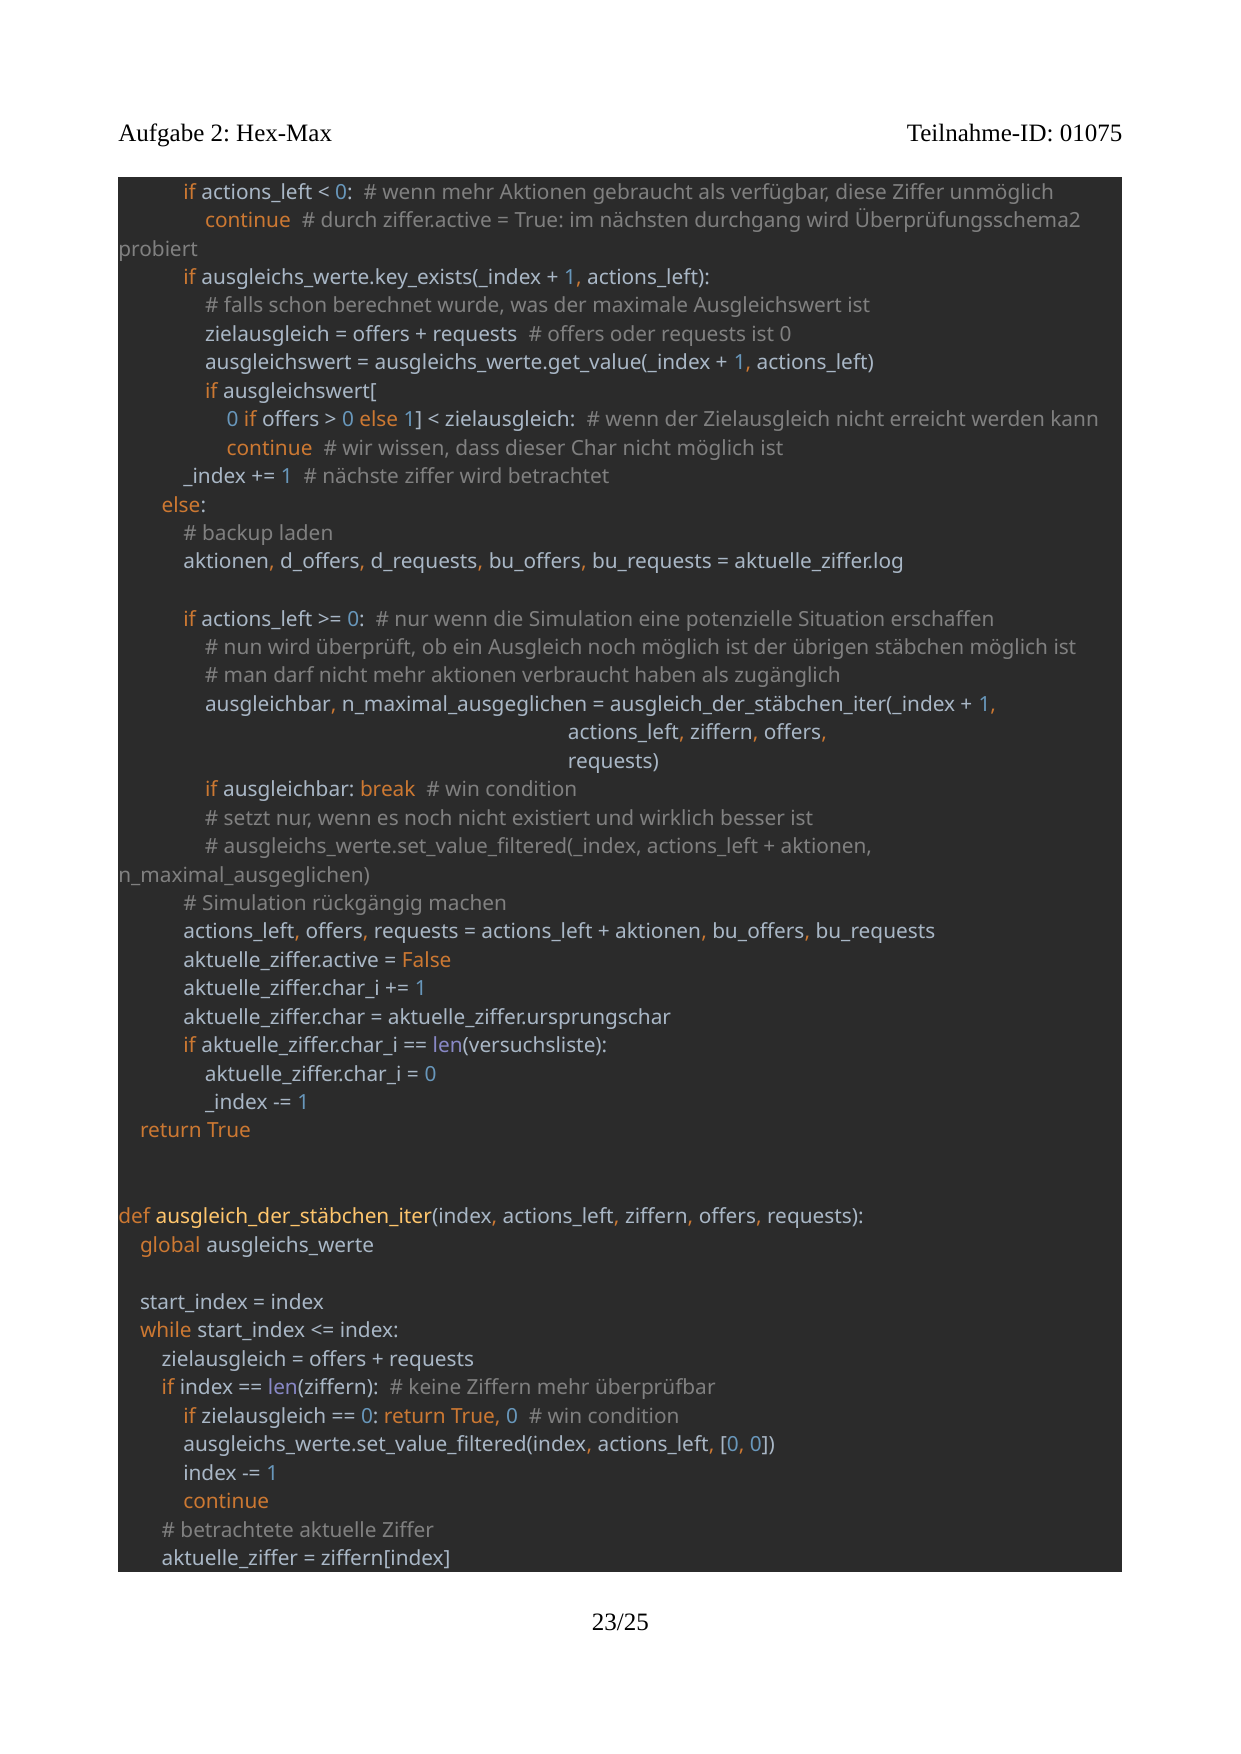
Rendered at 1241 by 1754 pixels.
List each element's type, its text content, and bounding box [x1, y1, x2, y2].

text if actions_left < 0: # wenn mehr Aktionen gebraucht als verfügbar, diese Ziffer unmöglich continue # durch ziffer.active = True: im nächsten durchgang wird Überprüfungsschema2 probiert if ausgleichs_werte.key_exists(_index + 1, actions_left): # falls schon berechnet wurde, was der maximale Ausgleichswert ist zielausgleich = offers + requests # offers oder requests ist 0 ausgleichswert = ausgleichs_werte.get_value(_index + 1, actions_left) if ausgleichswert[ 0 if offers > 0 else 1] < zielausgleich: # wenn der Zielausgleich nicht erreicht werden kann continue # wir wissen, dass dieser Char nicht möglich ist _index += 1 # nächste ziffer wird betrachtet else: # backup laden aktionen, d_offers, d_requests, bu_offers, bu_requests = aktuelle_ziffer.log if actions_left >= 0: # nur wenn die Simulation eine potenzielle Situation erschaffen # nun wird überprüft, ob ein Ausgleich noch möglich ist der übrigen stäbchen möglich ist # man darf nicht mehr aktionen verbraucht haben als zugänglich ausgleichbar, n_maximal_ausgeglichen = ausgleich_der_stäbchen_iter(_index + 1, actions_left, ziffern, offers, requests) if ausgleichbar: break # win condition # setzt nur, wenn es noch nicht existiert und wirklich besser ist # ausgleichs_werte.set_value_filtered(_index, actions_left + aktionen, n_maximal_ausgeglichen) # Simulation rückgängig machen actions_left, offers, requests = actions_left + aktionen, bu_offers, bu_requests aktuelle_ziffer.active = False aktuelle_ziffer.char_i += 1 aktuelle_ziffer.char = aktuelle_ziffer.ursprungschar if aktuelle_ziffer.char_i == len(versuchsliste): aktuelle_ziffer.char_i = 0 _index -= 1 return True def ausgleich_der_stäbchen_iter(index, actions_left, ziffern, offers, requests): global ausgleichs_werte start_index = index while start_index <= index: zielausgleich = offers + requests if index == len(ziffern): # keine Ziffern mehr überprüfbar if zielausgleich == 0: return True, 0 # win condition ausgleichs_werte.set_value_filtered(index, actions_left, [0, 0]) index -= 1 continue # betrachtete aktuelle Ziffer aktuelle_ziffer = ziffern[index] [118, 177, 1122, 1572]
